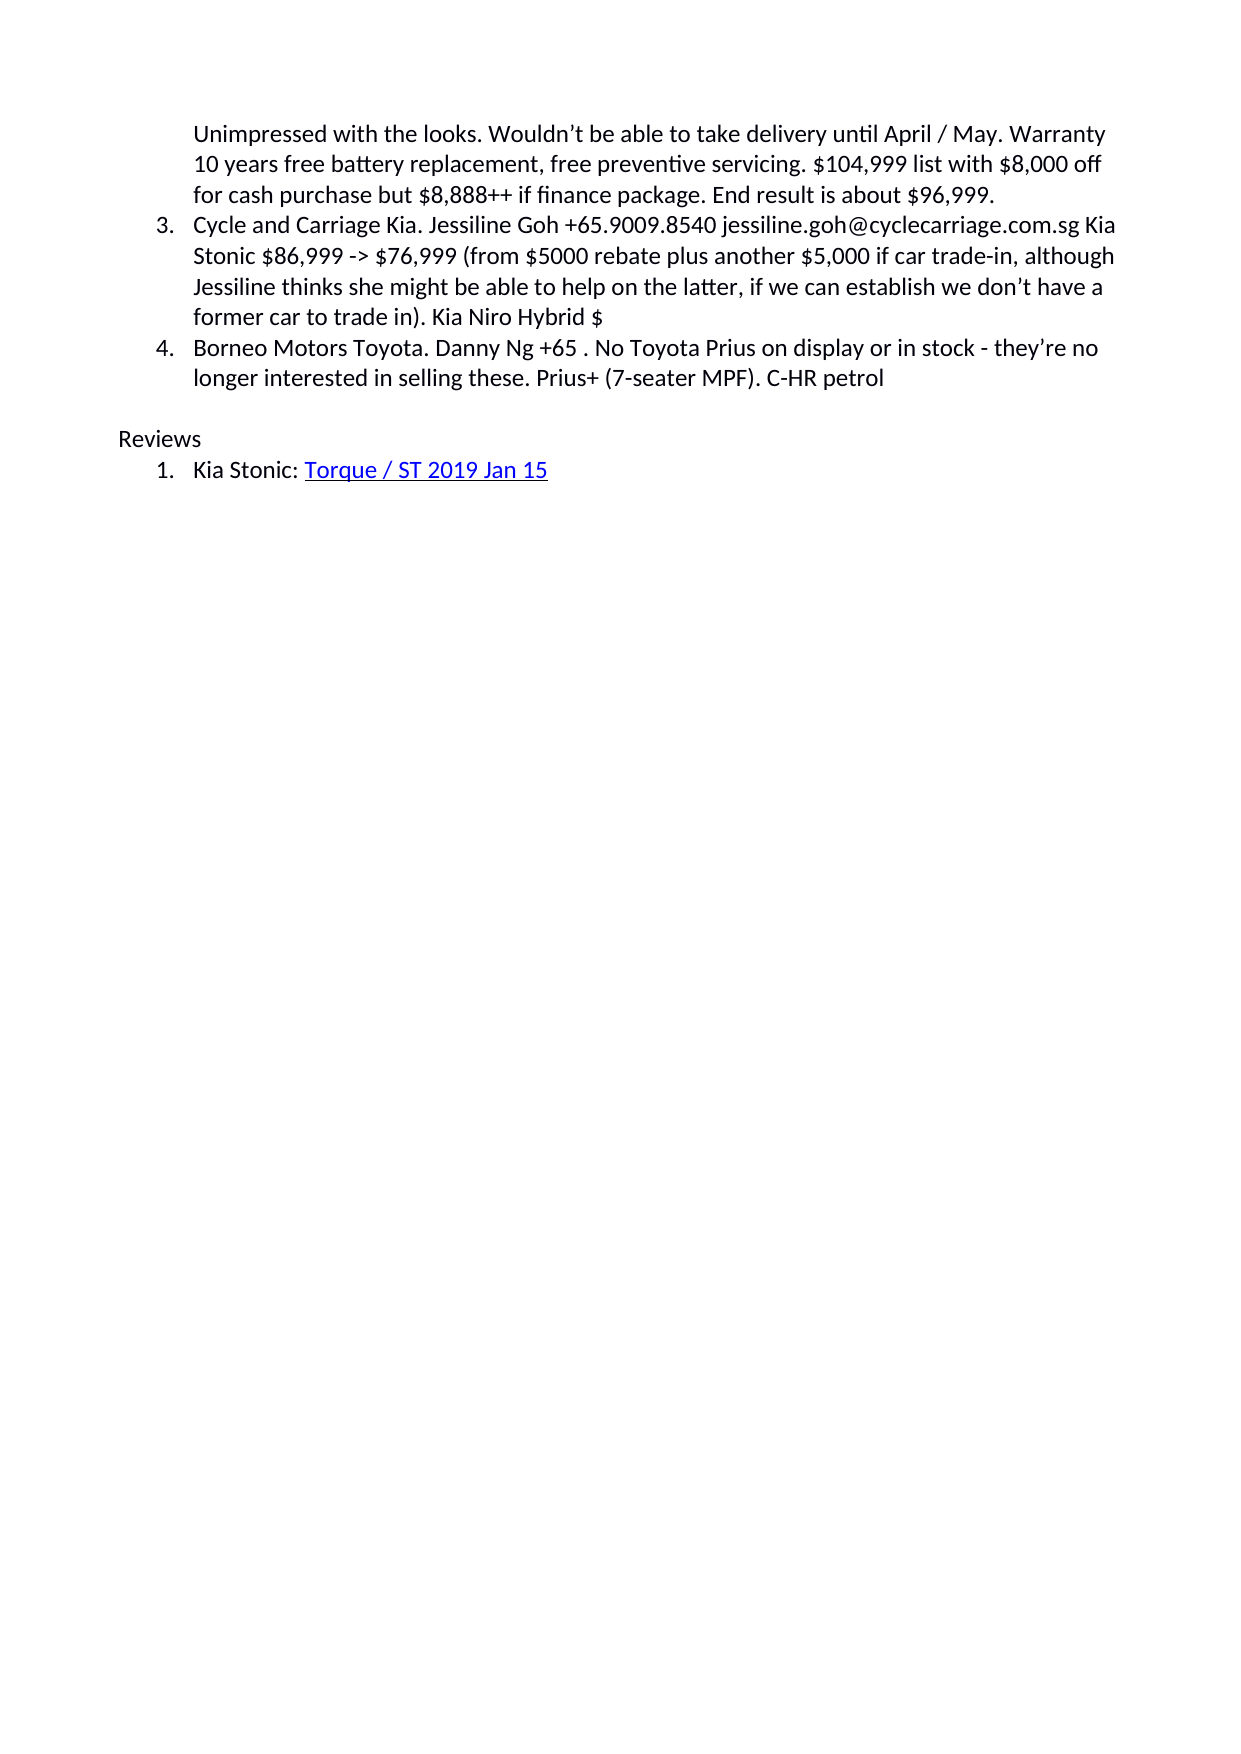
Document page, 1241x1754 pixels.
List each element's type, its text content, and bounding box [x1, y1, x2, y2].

list Unimpressed with the looks. Wouldn’t be able to take delivery until April / May. Warranty 10 years free battery replacement, free preventive servicing. $104,999 list with $8,000 off for cash purchase but $8,888++ if finance package. End result is about $96,999. [156, 118, 1122, 210]
list Borneo Motors Toyota. Danny Ng +65 . No Toyota Prius on display or in stock - they’re no longer interested in selling these. Prius+ (7-seater MPF). C-HR petrol [156, 332, 1122, 393]
text Reviews [118, 423, 1122, 454]
list Cycle and Carriage Kia. Jessiline Goh +65.9009.8540 jessiline.goh@cyclecarriage.com.sg Kia Stonic $86,999 -> $76,999 (from $5000 rebate plus another $5,000 if car trade-in, although Jessiline thinks she might be able to help on the latter, if we can establish we don’t have a former car to trade in). Kia Niro Hybrid $ [156, 210, 1122, 332]
list Kia Stonic: Torque / ST 2019 Jan 15 [156, 454, 1122, 484]
